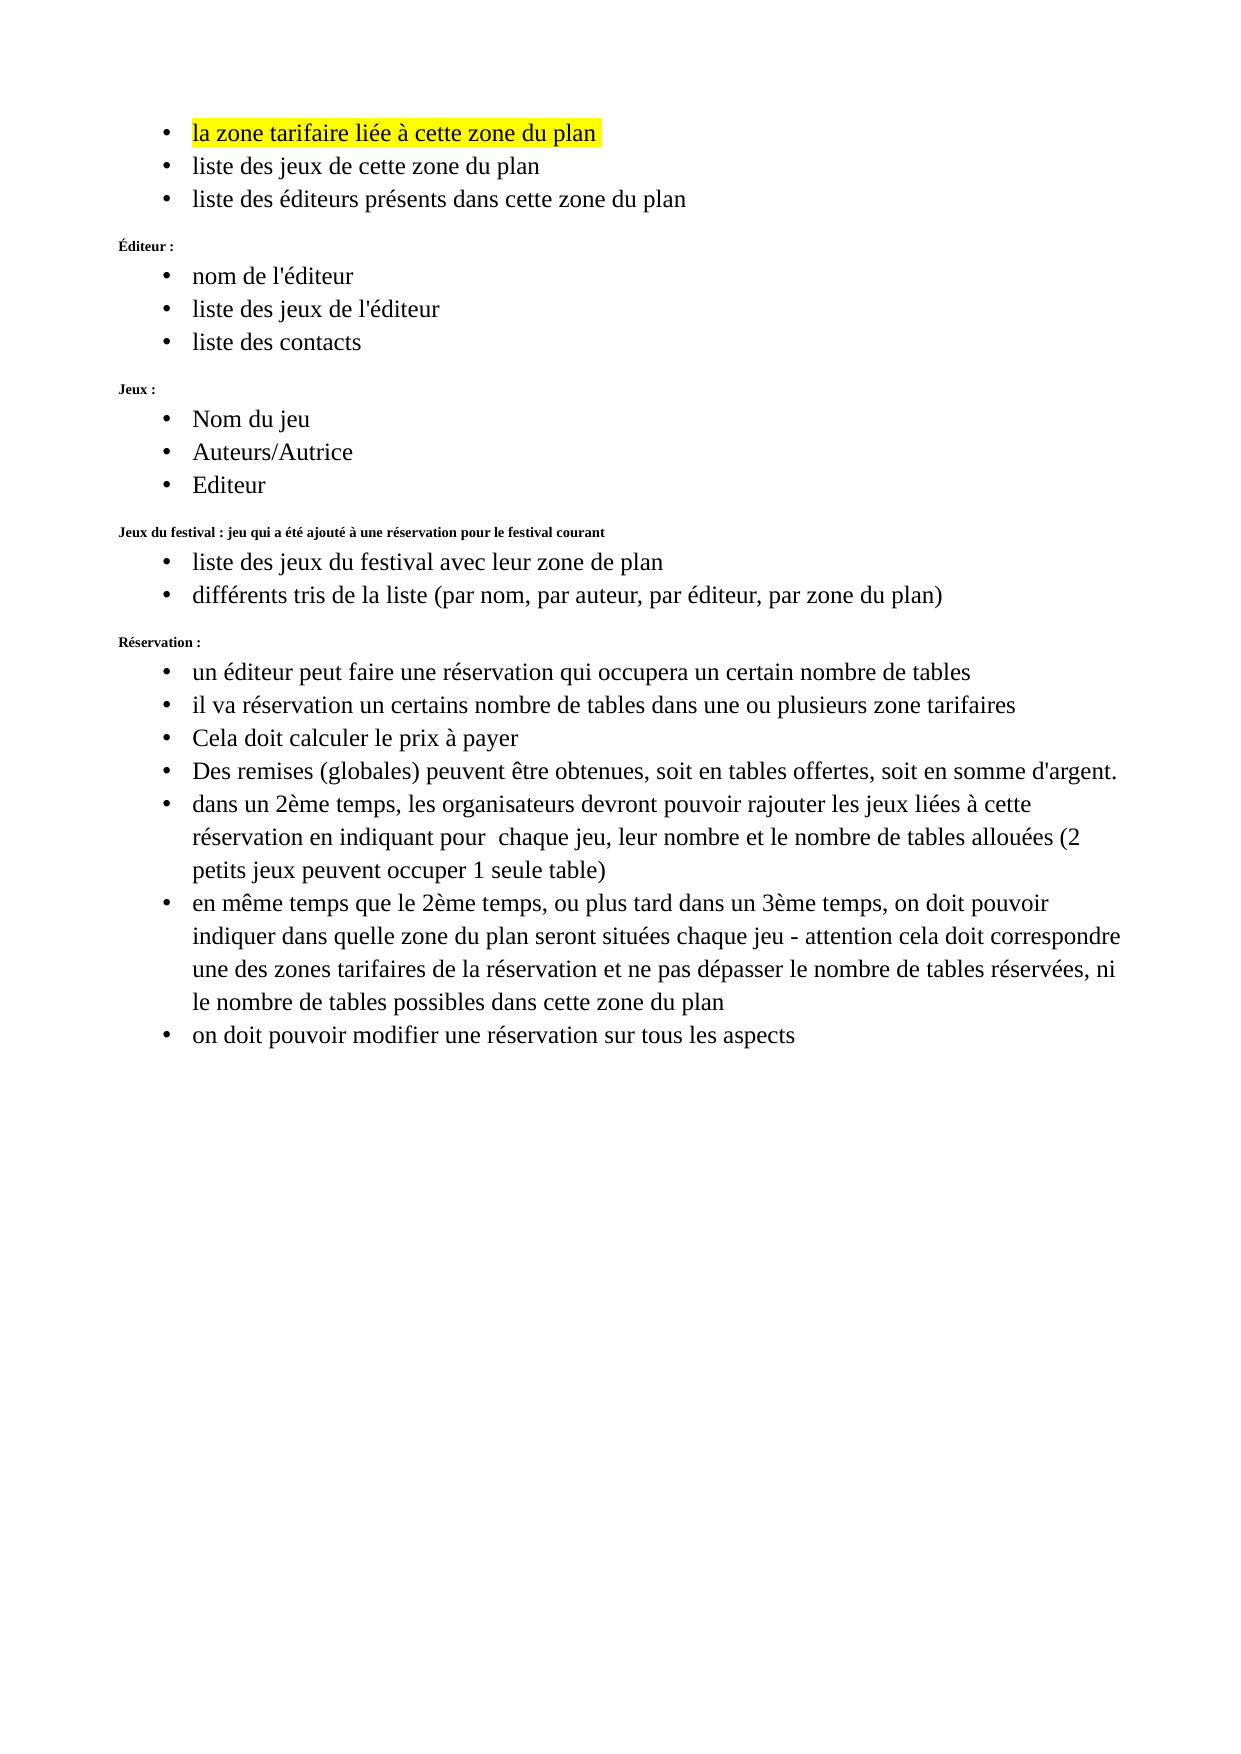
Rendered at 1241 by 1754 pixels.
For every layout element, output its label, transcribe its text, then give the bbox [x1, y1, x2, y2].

list liste des éditeurs présents dans cette zone du plan [162, 184, 1122, 213]
subtitle Jeux du festival : jeu qui a été ajouté à une réservation pour le festival courant [118, 524, 1122, 541]
list la zone tarifaire liée à cette zone du plan [162, 118, 1122, 147]
list un éditeur peut faire une réservation qui occupera un certain nombre de tables [162, 657, 1122, 686]
list liste des contacts [162, 327, 1122, 356]
list Des remises (globales) peuvent être obtenues, soit en tables offertes, soit en somme d'argent. [162, 756, 1122, 784]
list on doit pouvoir modifier une réservation sur tous les aspects [162, 1020, 1122, 1049]
subtitle Éditeur : [118, 238, 1122, 255]
list il va réservation un certains nombre de tables dans une ou plusieurs zone tarifaires [162, 690, 1122, 718]
subtitle Jeux : [118, 381, 1122, 398]
list liste des jeux du festival avec leur zone de plan [162, 547, 1122, 576]
list liste des jeux de cette zone du plan [162, 151, 1122, 180]
list Editeur [162, 470, 1122, 499]
list Nom du jeu [162, 404, 1122, 433]
list en même temps que le 2ème temps, ou plus tard dans un 3ème temps, on doit pouvoir indiquer dans quelle zone du plan seront situées chaque jeu - attention cela doit correspondre une des zones tarifaires de la réservation et ne pas dépasser le nombre de tables réservées, ni le nombre de tables possibles dans cette zone du plan [162, 888, 1122, 1016]
list dans un 2ème temps, les organisateurs devront pouvoir rajouter les jeux liées à cette réservation en indiquant pour chaque jeu, leur nombre et le nombre de tables allouées (2 petits jeux peuvent occuper 1 seule table) [162, 789, 1122, 884]
list Auteurs/Autrice [162, 437, 1122, 466]
subtitle Réservation : [118, 634, 1122, 651]
list Cela doit calculer le prix à payer [162, 723, 1122, 752]
list différents tris de la liste (par nom, par auteur, par éditeur, par zone du plan) [162, 580, 1122, 609]
list nom de l'éditeur [162, 261, 1122, 290]
list liste des jeux de l'éditeur [162, 294, 1122, 323]
